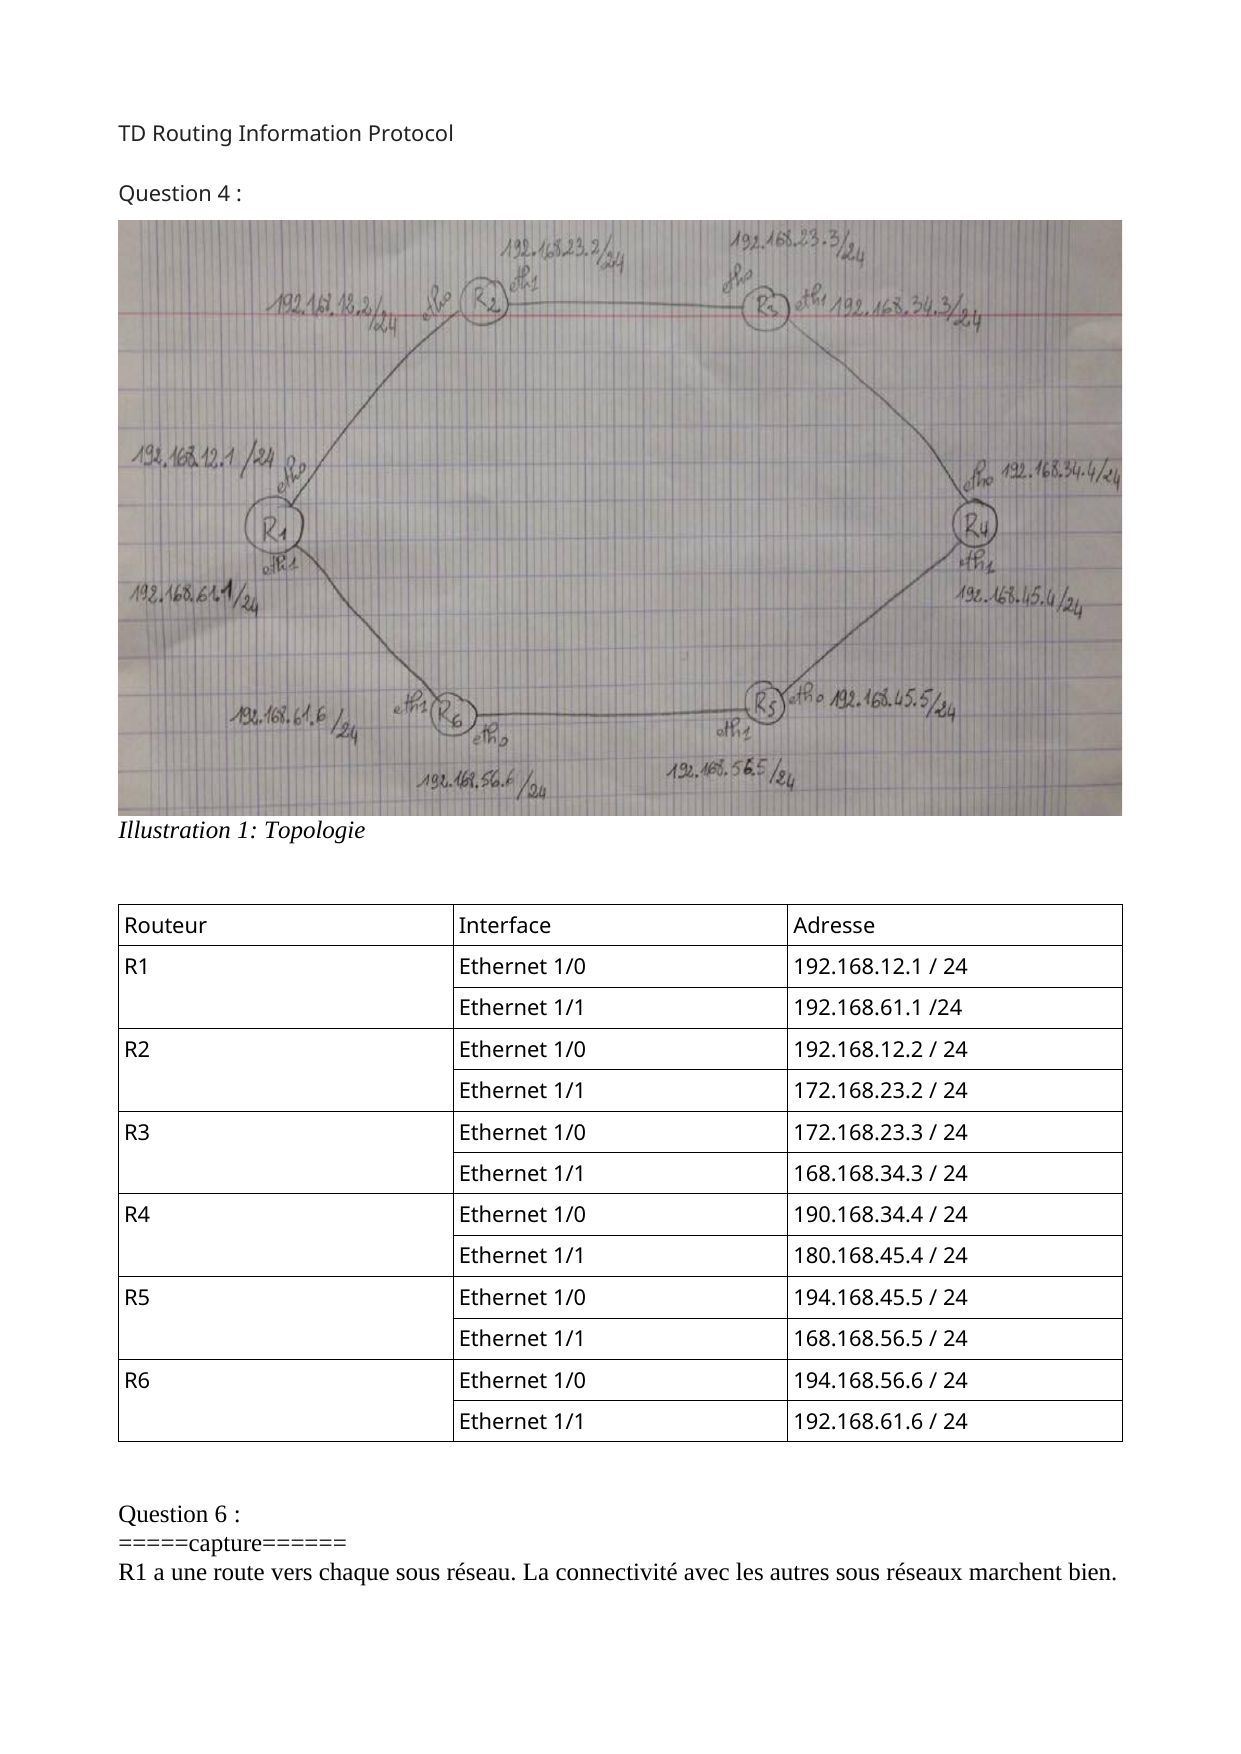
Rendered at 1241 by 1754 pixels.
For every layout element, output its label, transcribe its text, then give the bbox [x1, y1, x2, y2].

table_cell 190.168.34.4 / 24 [788, 1194, 1122, 1235]
text Illustration 1: Topologie [118, 816, 1122, 844]
table_cell R6 [119, 1360, 453, 1441]
table_header Routeur [119, 905, 453, 945]
table_cell 172.168.23.3 / 24 [788, 1112, 1122, 1152]
table_cell R3 [119, 1112, 453, 1193]
table_cell R5 [119, 1277, 453, 1359]
table_cell R1 [119, 946, 453, 1028]
text Question 6 : [118, 1499, 1122, 1528]
table_header Adresse [788, 905, 1122, 945]
table_cell Ethernet 1/1 [454, 1319, 787, 1359]
table_cell 194.168.56.6 / 24 [788, 1360, 1122, 1400]
table_cell Ethernet 1/0 [454, 1112, 787, 1152]
table_cell 192.168.61.6 / 24 [788, 1401, 1122, 1441]
table_cell 168.168.34.3 / 24 [788, 1153, 1122, 1193]
table_cell 194.168.45.5 / 24 [788, 1277, 1122, 1317]
table_cell Ethernet 1/1 [454, 1401, 787, 1441]
table_cell Ethernet 1/1 [454, 1236, 787, 1276]
table_cell R4 [119, 1194, 453, 1276]
table_cell 180.168.45.4 / 24 [788, 1236, 1122, 1276]
table_cell Ethernet 1/0 [454, 1360, 787, 1400]
text TD Routing Information Protocol [118, 118, 1122, 148]
table_cell R2 [119, 1029, 453, 1111]
table_cell Ethernet 1/1 [454, 1070, 787, 1111]
text R1 a une route vers chaque sous réseau. La connectivité avec les autres sous réseaux marchent bien. [118, 1557, 1122, 1585]
table_cell 192.168.61.1 /24 [788, 988, 1122, 1028]
table_cell Ethernet 1/1 [454, 988, 787, 1028]
text Question 4 : [118, 178, 1122, 207]
table_cell 192.168.12.1 / 24 [788, 946, 1122, 987]
table_cell Ethernet 1/0 [454, 1194, 787, 1235]
text =====capture====== [118, 1528, 1122, 1557]
picture [118, 220, 1123, 816]
table_cell Ethernet 1/0 [454, 1029, 787, 1069]
table_header Interface [454, 905, 787, 945]
table_cell 172.168.23.2 / 24 [788, 1070, 1122, 1111]
table_cell Ethernet 1/1 [454, 1153, 787, 1193]
table_cell 192.168.12.2 / 24 [788, 1029, 1122, 1069]
table_cell Ethernet 1/0 [454, 946, 787, 987]
table_cell Ethernet 1/0 [454, 1277, 787, 1317]
table_cell 168.168.56.5 / 24 [788, 1319, 1122, 1359]
